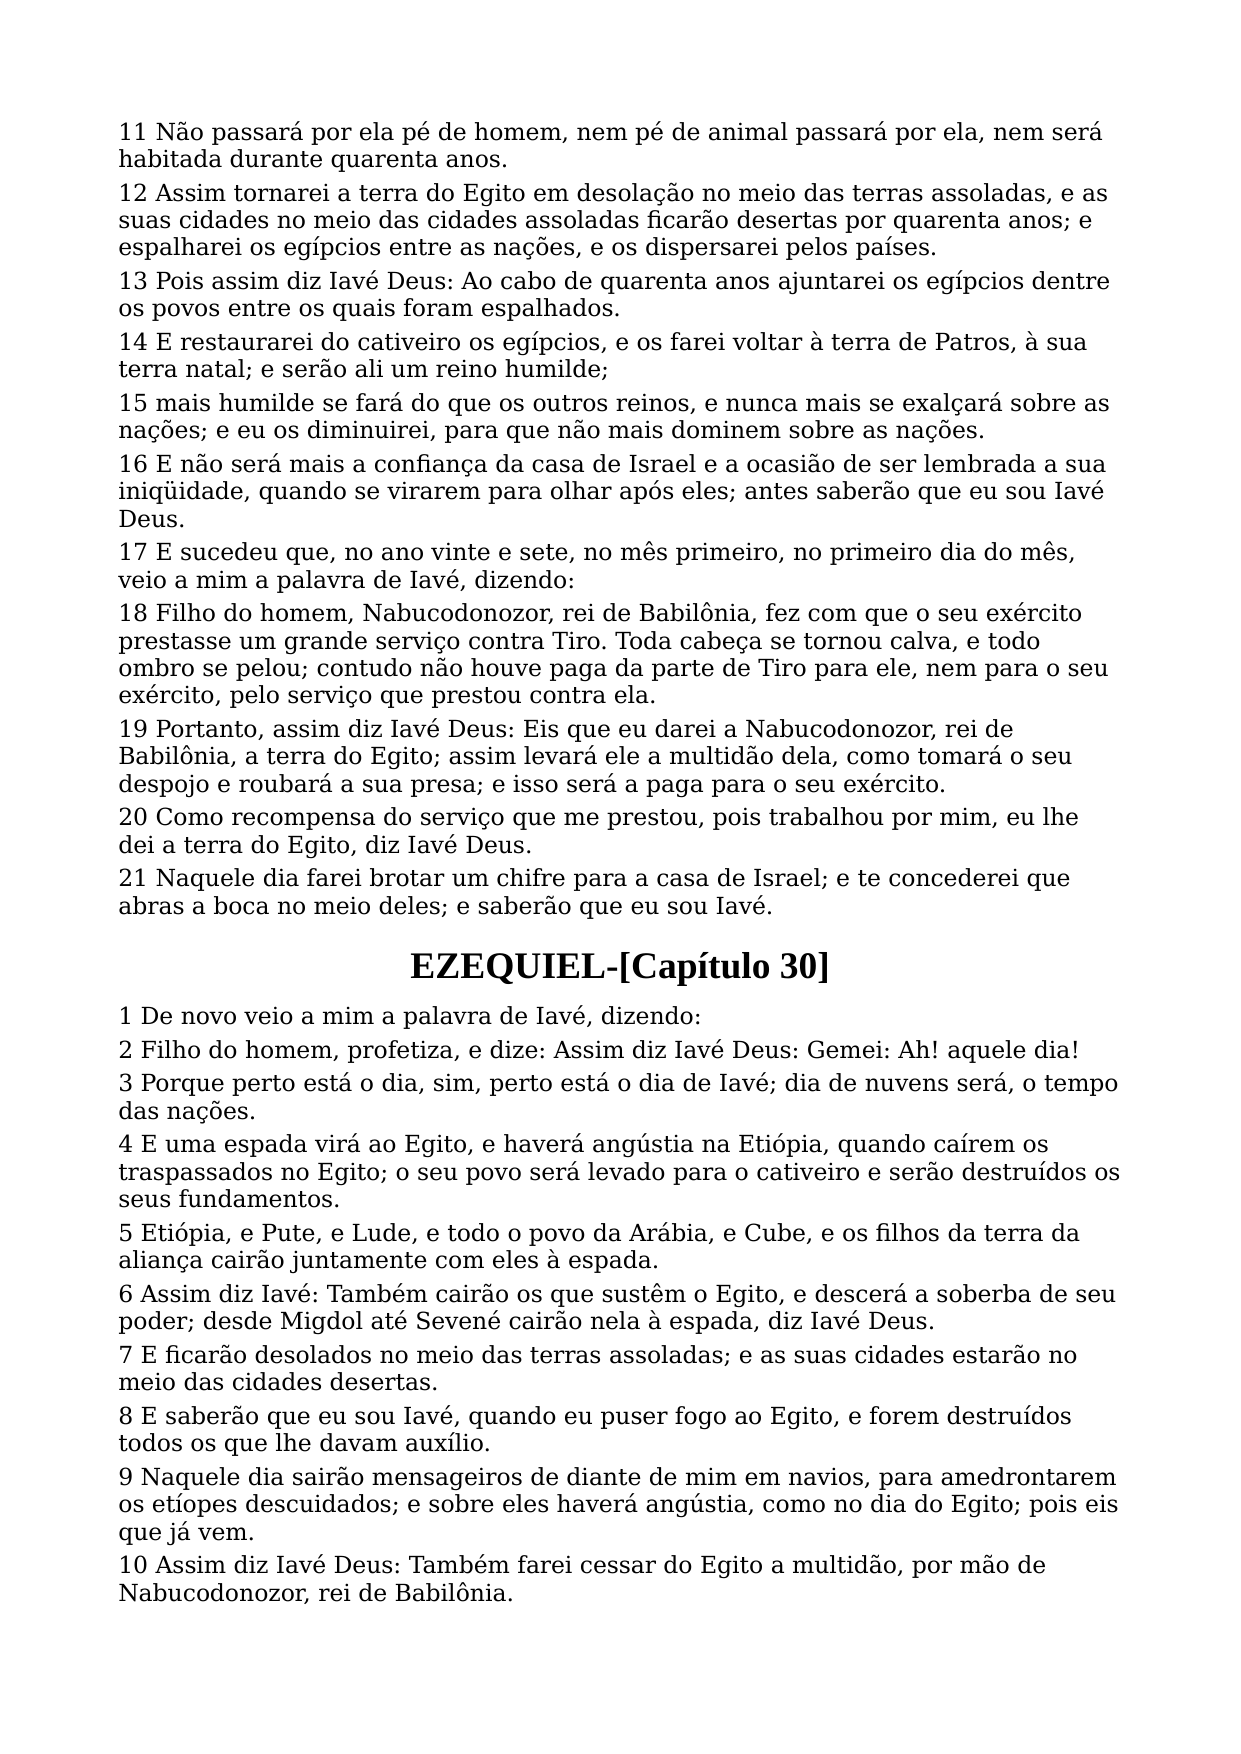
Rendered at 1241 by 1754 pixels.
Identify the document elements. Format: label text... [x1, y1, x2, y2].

text 19 Portanto, assim diz Iavé Deus: Eis que eu darei a Nabucodonozor, rei de Babilônia, a terra do Egito; assim levará ele a multidão dela, como tomará o seu despojo e roubará a sua presa; e isso será a paga para o seu exército. [118, 716, 1122, 797]
text 15 mais humilde se fará do que os outros reinos, e nunca mais se exalçará sobre as nações; e eu os diminuirei, para que não mais dominem sobre as nações. [118, 389, 1122, 444]
text 12 Assim tornarei a terra do Egito em desolação no meio das terras assoladas, e as suas cidades no meio das cidades assoladas ficarão desertas por quarenta anos; e espalharei os egípcios entre as nações, e os dispersarei pelos países. [118, 179, 1122, 261]
text 7 E ficarão desolados no meio das terras assoladas; e as suas cidades estarão no meio das cidades desertas. [118, 1341, 1122, 1396]
text 9 Naquele dia sairão mensageiros de diante de mim em navios, para amedrontarem os etíopes descuidados; e sobre eles haverá angústia, como no dia do Egito; pois eis que já vem. [118, 1463, 1122, 1545]
text 11 Não passará por ela pé de homem, nem pé de animal passará por ela, nem será habitada durante quarenta anos. [118, 118, 1122, 173]
text 4 E uma espada virá ao Egito, e haverá angústia na Etiópia, quando caírem os traspassados no Egito; o seu povo será levado para o cativeiro e serão destruídos os seus fundamentos. [118, 1131, 1122, 1213]
text 18 Filho do homem, Nabucodonozor, rei de Babilônia, fez com que o seu exército prestasse um grande serviço contra Tiro. Toda cabeça se tornou calva, e todo ombro se pelou; contudo não houve paga da parte de Tiro para ele, nem para o seu exército, pelo serviço que prestou contra ela. [118, 600, 1122, 709]
text 10 Assim diz Iavé Deus: Também farei cessar do Egito a multidão, por mão de Nabucodonozor, rei de Babilônia. [118, 1552, 1122, 1606]
text 20 Como recompensa do serviço que me prestou, pois trabalhou por mim, eu lhe dei a terra do Egito, diz Iavé Deus. [118, 804, 1122, 858]
text 13 Pois assim diz Iavé Deus: Ao cabo de quarenta anos ajuntarei os egípcios dentre os povos entre os quais foram espalhados. [118, 267, 1122, 322]
subtitle EZEQUIEL-[Capítulo 30] [118, 944, 1122, 987]
text 16 E não será mais a confiança da casa de Israel e a ocasião de ser lembrada a sua iniqüidade, quando se virarem para olhar após eles; antes saberão que eu sou Iavé Deus. [118, 451, 1122, 532]
text 17 E sucedeu que, no ano vinte e sete, no mês primeiro, no primeiro dia do mês, veio a mim a palavra de Iavé, dizendo: [118, 539, 1122, 593]
text 6 Assim diz Iavé: Também cairão os que sustêm o Egito, e descerá a soberba de seu poder; desde Migdol até Sevené cairão nela à espada, diz Iavé Deus. [118, 1280, 1122, 1335]
text 3 Porque perto está o dia, sim, perto está o dia de Iavé; dia de nuvens será, o tempo das nações. [118, 1070, 1122, 1124]
text 21 Naquele dia farei brotar um chifre para a casa de Israel; e te concederei que abras a boca no meio deles; e saberão que eu sou Iavé. [118, 865, 1122, 919]
text 8 E saberão que eu sou Iavé, quando eu puser fogo ao Egito, e forem destruídos todos os que lhe davam auxílio. [118, 1402, 1122, 1457]
text 2 Filho do homem, profetiza, e dize: Assim diz Iavé Deus: Gemei: Ah! aquele dia! [118, 1036, 1122, 1063]
text 5 Etiópia, e Pute, e Lude, e todo o povo da Arábia, e Cube, e os filhos da terra da aliança cairão juntamente com eles à espada. [118, 1219, 1122, 1274]
text 1 De novo veio a mim a palavra de Iavé, dizendo: [118, 1002, 1122, 1030]
text 14 E restaurarei do cativeiro os egípcios, e os farei voltar à terra de Patros, à sua terra natal; e serão ali um reino humilde; [118, 328, 1122, 383]
